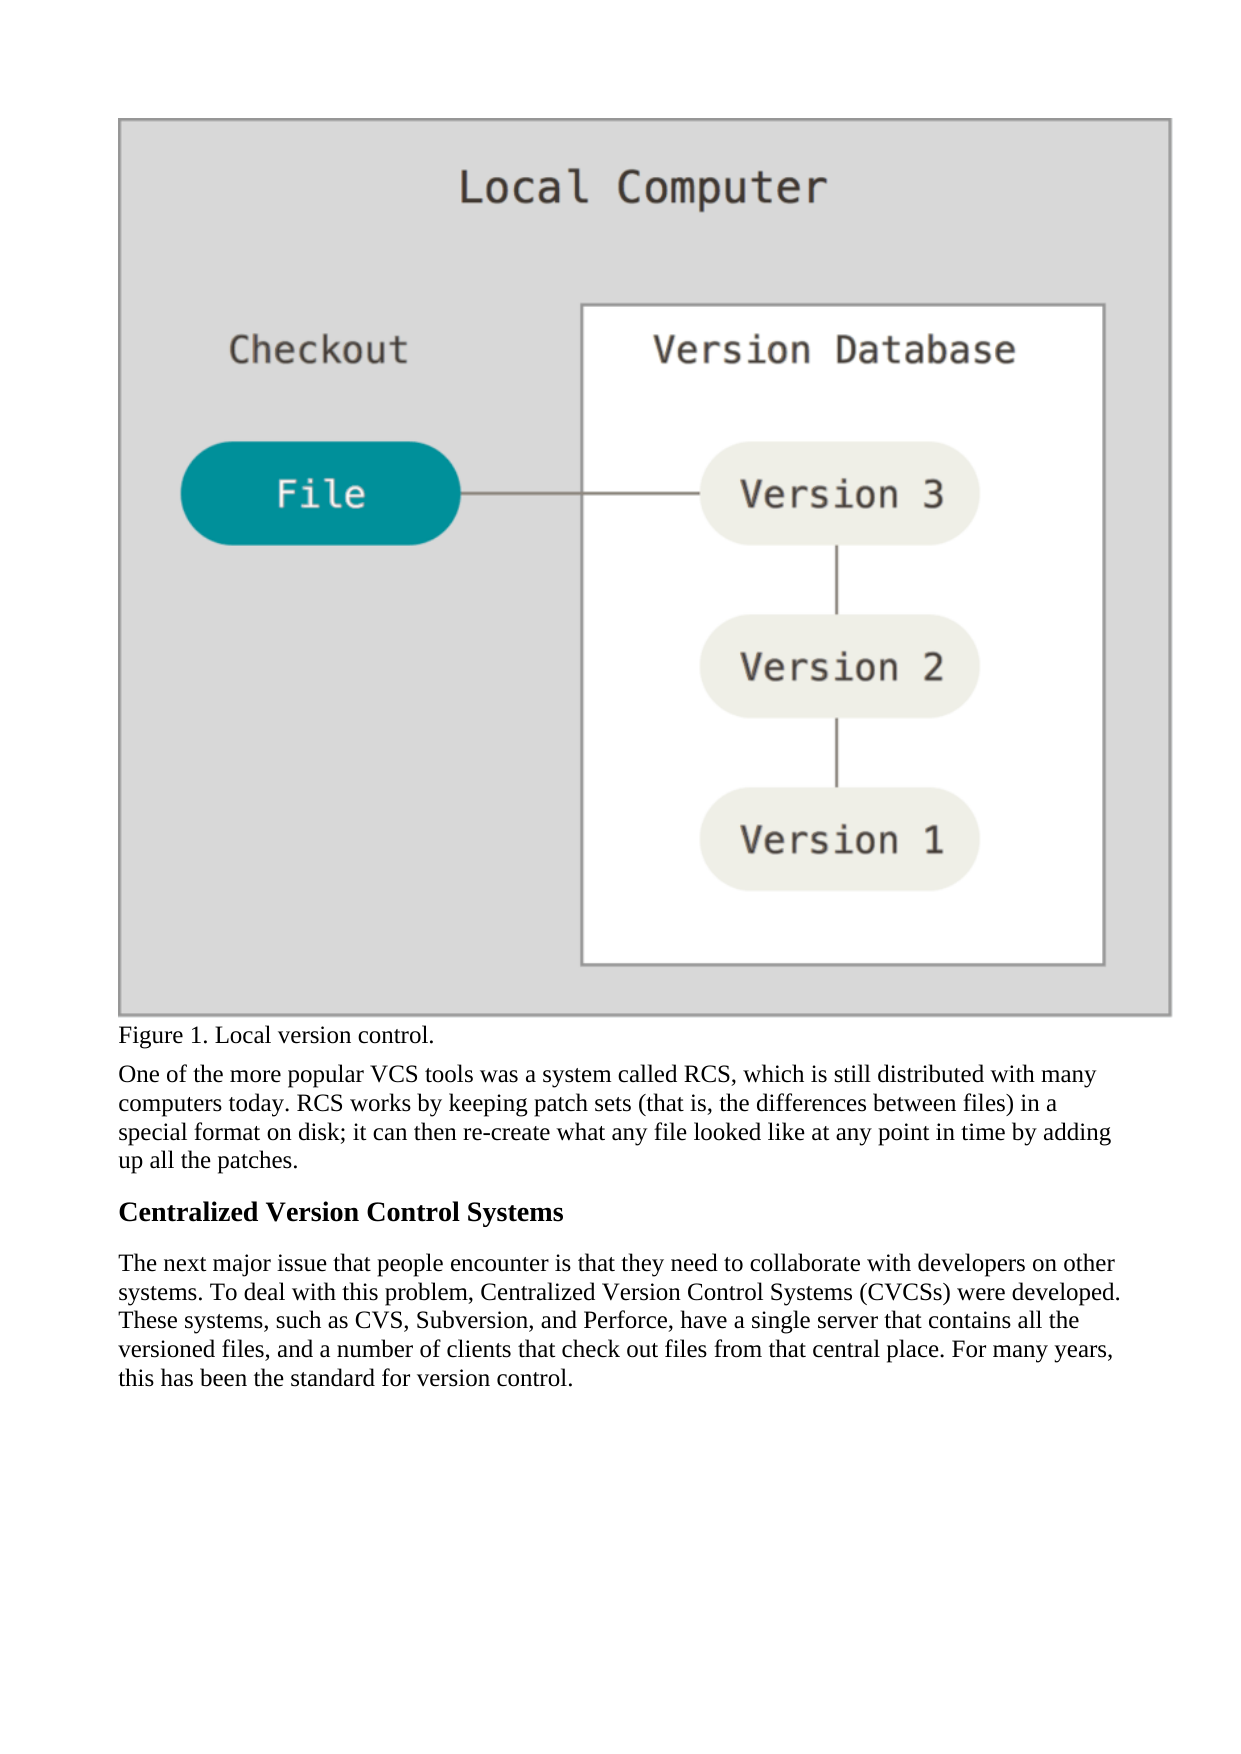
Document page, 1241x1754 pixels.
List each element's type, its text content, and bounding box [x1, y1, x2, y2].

text Figure 1. Local version control. [118, 1020, 1122, 1049]
picture [118, 118, 1175, 1020]
text One of the more popular VCS tools was a system called RCS, which is still distributed with many computers today. RCS works by keeping patch sets (that is, the differences between files) in a special format on disk; it can then re-create what any file looked like at any point in time by adding up all the patches. [118, 1059, 1122, 1174]
text Centralized Version Control Systems [118, 1195, 1122, 1227]
text The next major issue that people encounter is that they need to collaborate with developers on other systems. To deal with this problem, Centralized Version Control Systems (CVCSs) were developed. These systems, such as CVS, Subversion, and Perforce, have a single server that contains all the versioned files, and a number of clients that check out files from that central place. For many years, this has been the standard for version control. [118, 1248, 1122, 1392]
